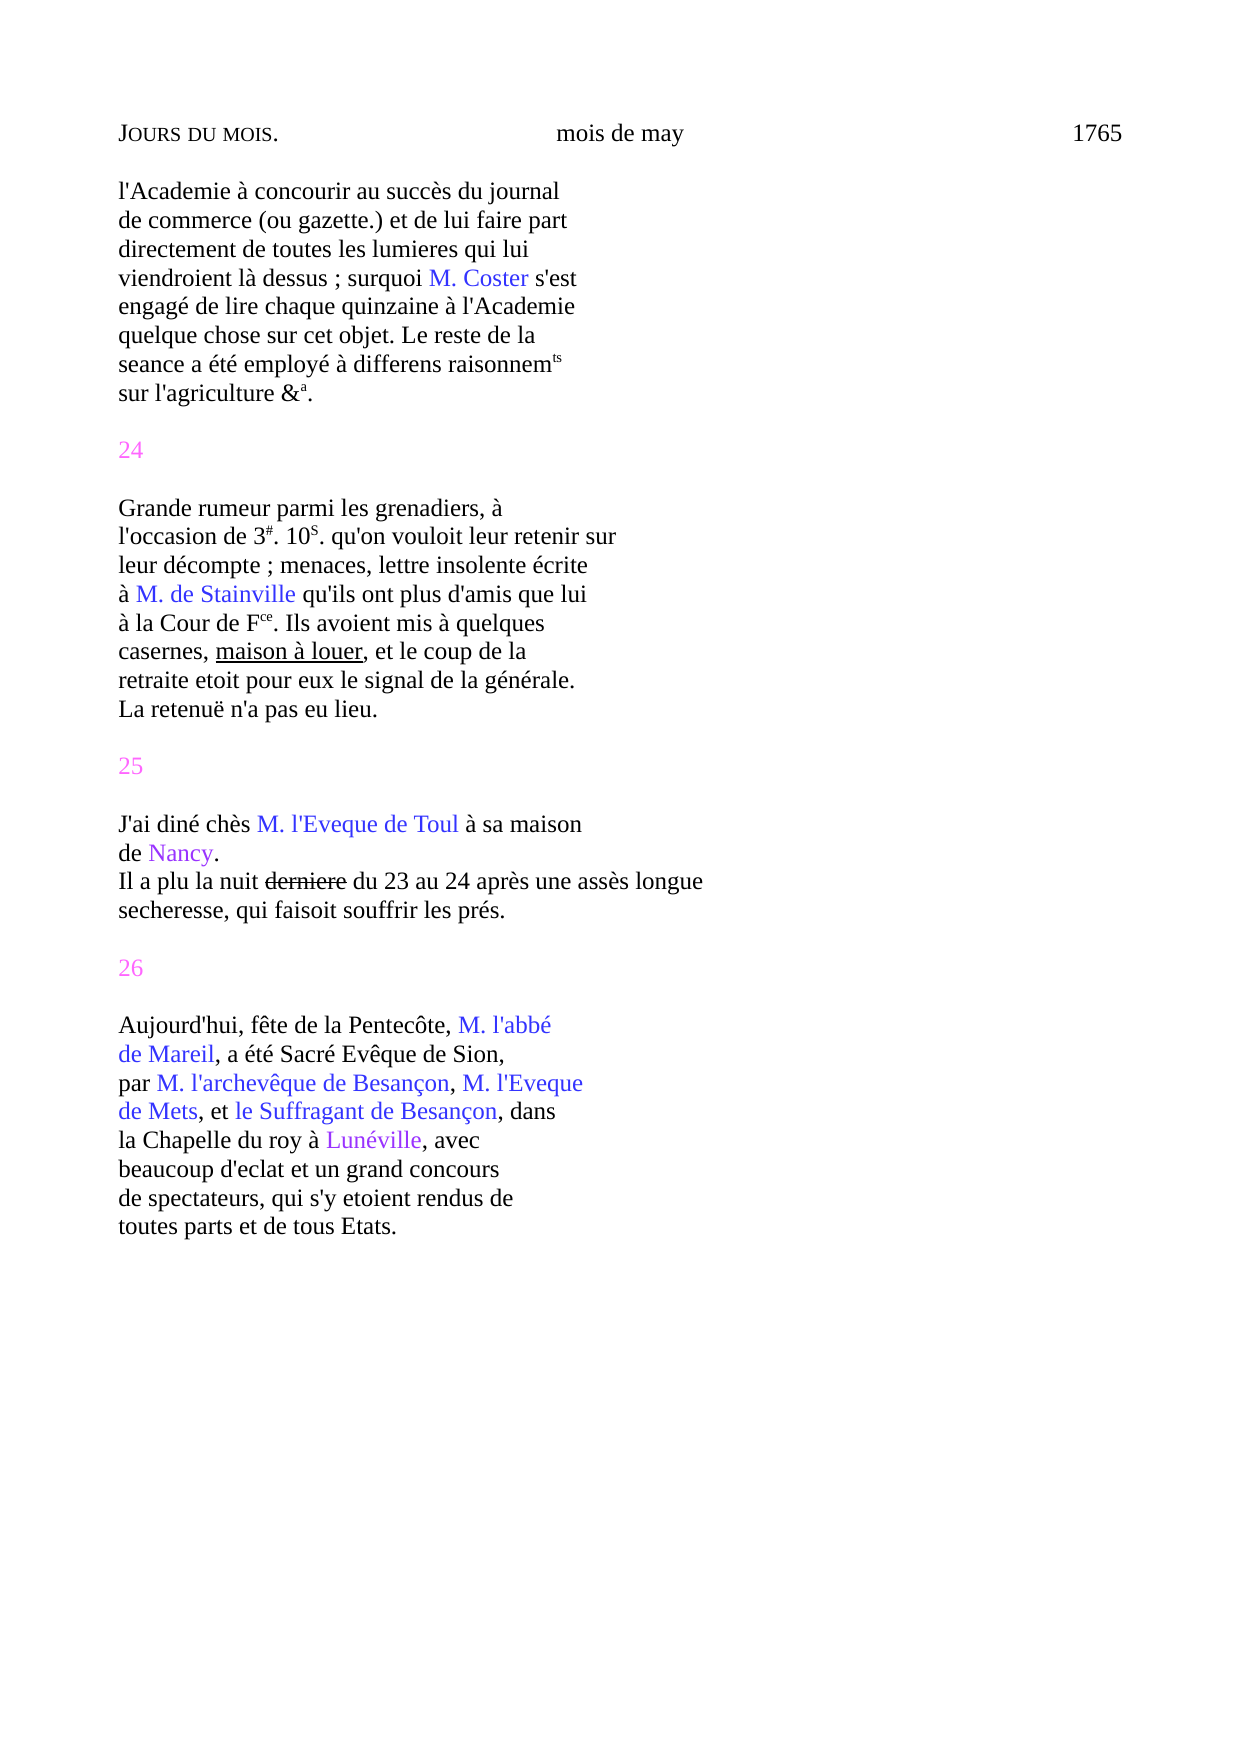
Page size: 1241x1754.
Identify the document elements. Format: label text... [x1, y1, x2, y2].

text 26 Aujourd'hui, fête de la Pentecôte, M. l'abbé de Mareil, a été Sacré Evêque de Sion, par M. l'archevêque de Besançon, M. l'Eveque de Mets, et le Suffragant de Besançon, dans la Chapelle du roy à Lunéville, avec beaucoup d'eclat et un grand concours de spectateurs, qui s'y etoient rendus de toutes parts et de tous Etats. [118, 953, 1122, 1240]
text 24 Grande rumeur parmi les grenadiers, à l'occasion de 3#. 10S. qu'on vouloit leur retenir sur leur décompte ; menaces, lettre insolente écrite à M. de Stainville qu'ils ont plus d'amis que lui à la Cour de Fce. Ils avoient mis à quelques casernes, maison à louer, et le coup de la retraite etoit pour eux le signal de la générale. La retenuë n'a pas eu lieu. [118, 435, 1122, 723]
text 25 J'ai diné chès M. l'Eveque de Toul à sa maison de Nancy. [118, 751, 1122, 866]
text Il a plu la nuit derniere du 23 au 24 après une assès longue secheresse, qui faisoit souffrir les prés. [118, 866, 1122, 924]
text l'Academie à concourir au succès du journal de commerce (ou gazette.) et de lui faire part directement de toutes les lumieres qui lui viendroient là dessus ; surquoi M. Coster s'est engagé de lire chaque quinzaine à l'Academie quelque chose sur cet objet. Le reste de la seance a été employé à differens raisonnemts sur l'agriculture &a. [118, 176, 1122, 406]
